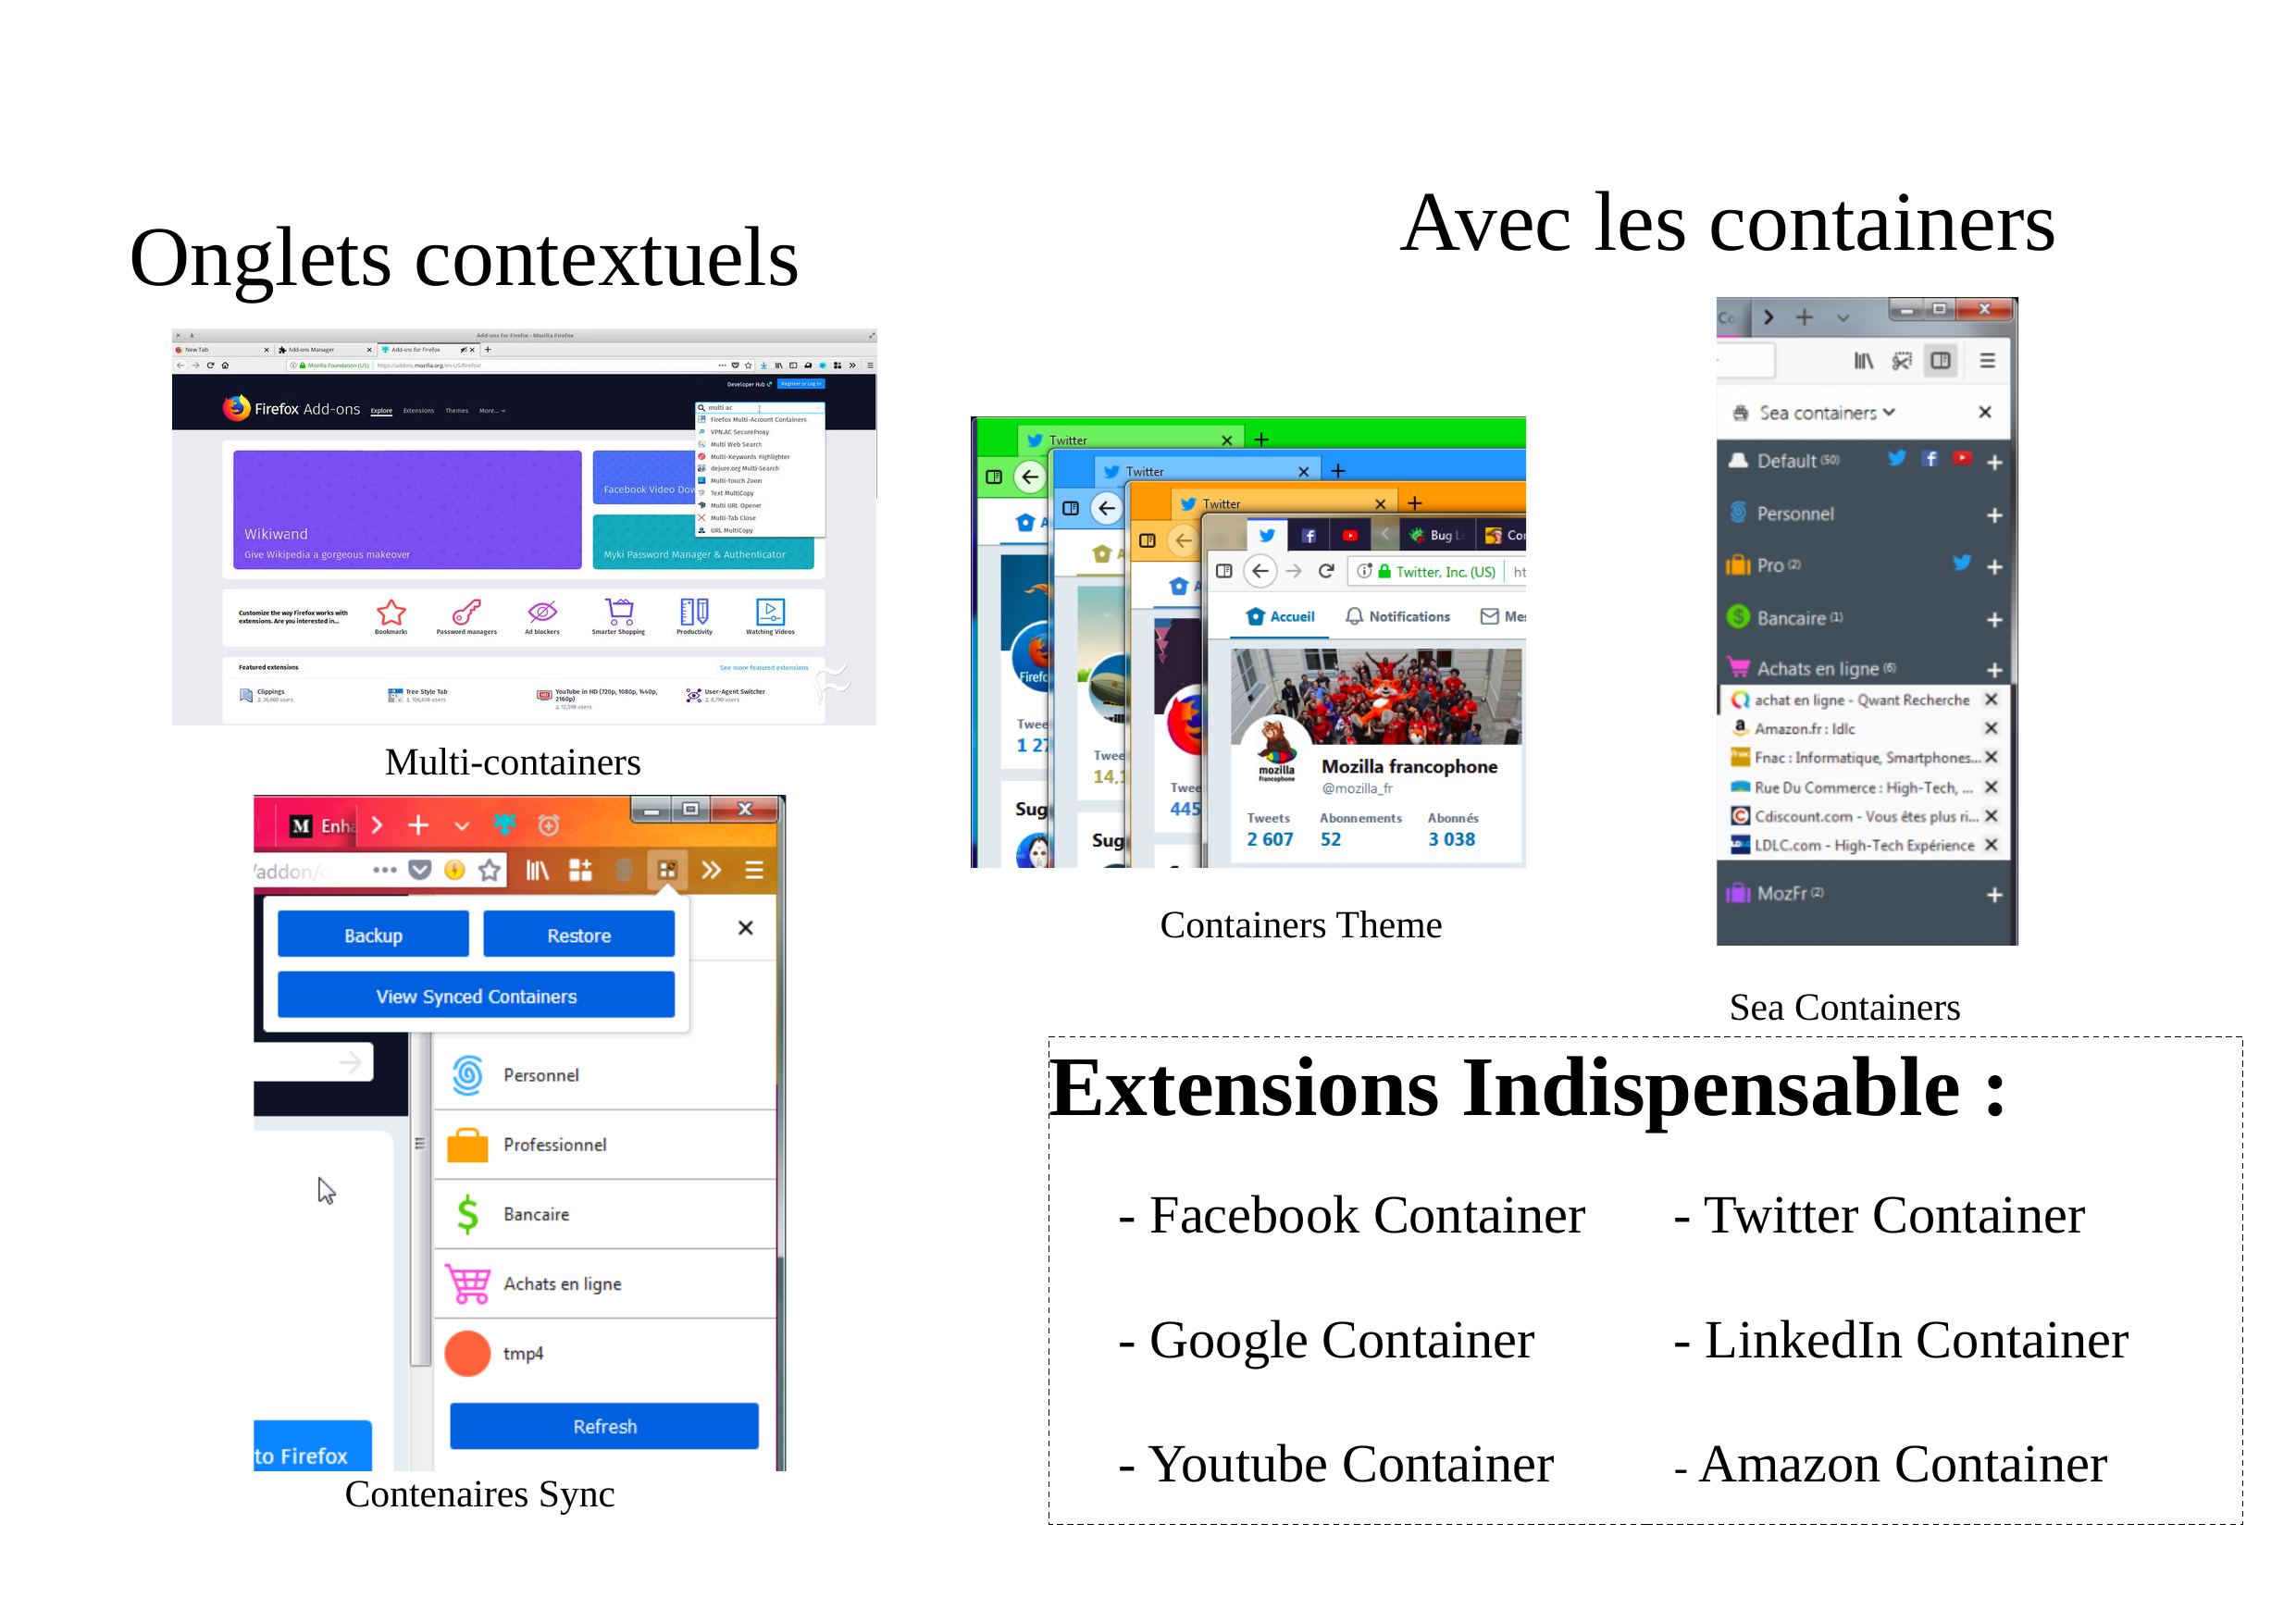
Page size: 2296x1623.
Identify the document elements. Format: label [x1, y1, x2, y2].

picture [172, 328, 877, 725]
picture [1716, 297, 2019, 946]
picture [971, 416, 1527, 868]
picture [254, 795, 787, 1471]
